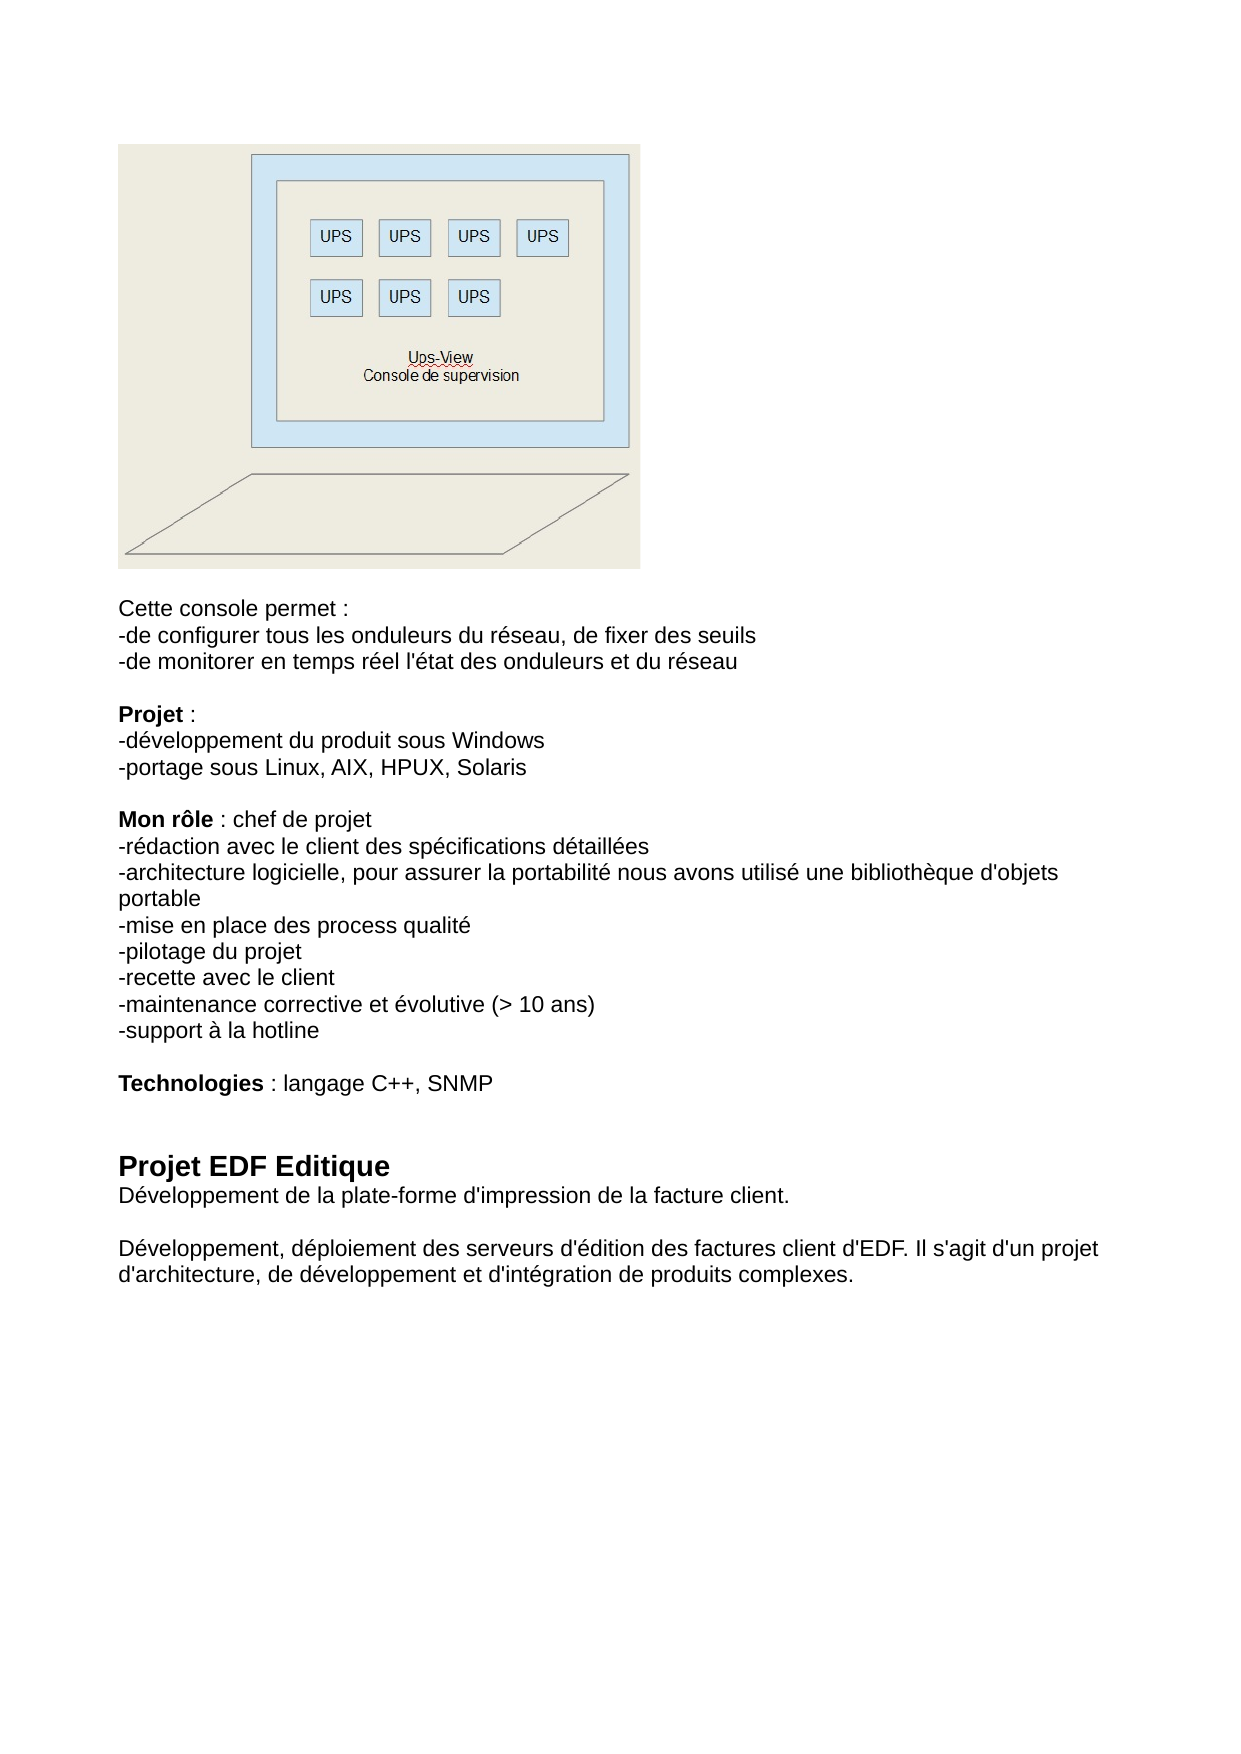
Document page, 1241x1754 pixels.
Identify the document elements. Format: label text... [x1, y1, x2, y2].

text Cette console permet : [118, 595, 1122, 622]
text -recette avec le client [118, 964, 1122, 991]
text -architecture logicielle, pour assurer la portabilité nous avons utilisé une bibliothèque d'objets portable [118, 859, 1122, 912]
text Mon rôle : chef de projet [118, 806, 1122, 833]
text -rédaction avec le client des spécifications détaillées [118, 833, 1122, 859]
text Projet : [118, 701, 1122, 727]
text Technologies : langage C++, SNMP [118, 1070, 1122, 1096]
text Développement, déploiement des serveurs d'édition des factures client d'EDF. Il s'agit d'un projet d'architecture, de développement et d'intégration de produits complexes. [118, 1235, 1122, 1288]
text -mise en place des process qualité [118, 912, 1122, 938]
text -développement du produit sous Windows [118, 727, 1122, 753]
text Développement de la plate-forme d'impression de la facture client. [118, 1182, 1122, 1209]
text -support à la hotline [118, 1017, 1122, 1043]
text -pilotage du projet [118, 938, 1122, 964]
text -maintenance corrective et évolutive (> 10 ans) [118, 991, 1122, 1017]
text -portage sous Linux, AIX, HPUX, Solaris [118, 753, 1122, 780]
picture [118, 144, 641, 569]
text -de configurer tous les onduleurs du réseau, de fixer des seuils [118, 622, 1122, 648]
text Projet EDF Editique [118, 1149, 1122, 1182]
text -de monitorer en temps réel l'état des onduleurs et du réseau [118, 648, 1122, 674]
